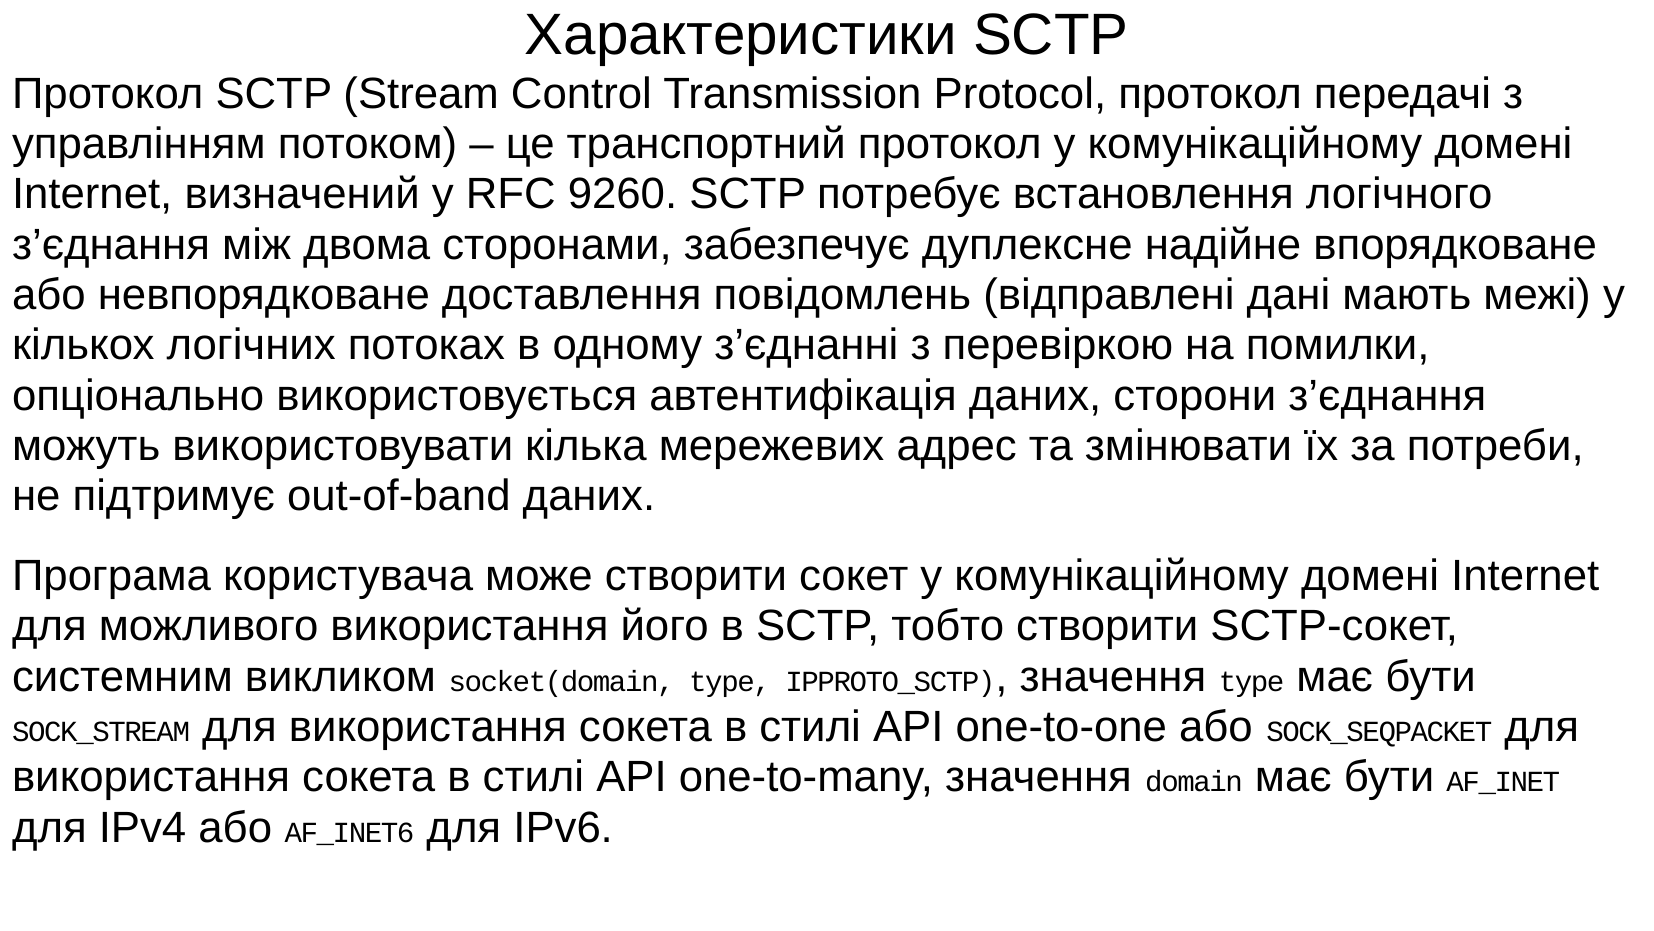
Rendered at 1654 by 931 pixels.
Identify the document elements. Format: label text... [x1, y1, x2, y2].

text Програма користувача може створити сокет у комунікаційному домені Internet для можливого використання його в SCTP, тобто створити SCTP-сокет, системним викликом socket(domain, type, IPPROTO_SCTP), значення type має бути SOCK_STREAM для використання сокета в стилі API one-to-one або SOCK_SEQPACKET для використання сокета в стилі API one-to-many, значення domain має бути AF_INET для IPv4 або AF_INET6 для IPv6. [12, 549, 1642, 851]
text Протокол SCTP (Stream Control Transmission Protocol, протокол передачі з управлінням потоком) – це транспортний протокол у комунікаційному домені Internet, визначений у RFC 9260. SCTP потребує встановлення логічного з’єднання між двома сторонами, забезпечує дуплексне надійне впорядковане або невпорядковане доставлення повідомлень (відправлені дані мають межі) у кількох логічних потоках в одному з’єднанні з перевіркою на помилки, опціонально використовується автентифікація даних, сторони з’єднання можуть використовувати кілька мережевих адрес та змінювати їх за потреби, не підтримує out-of-band даних. [12, 67, 1642, 520]
text Характеристики SCTP [12, 0, 1642, 67]
